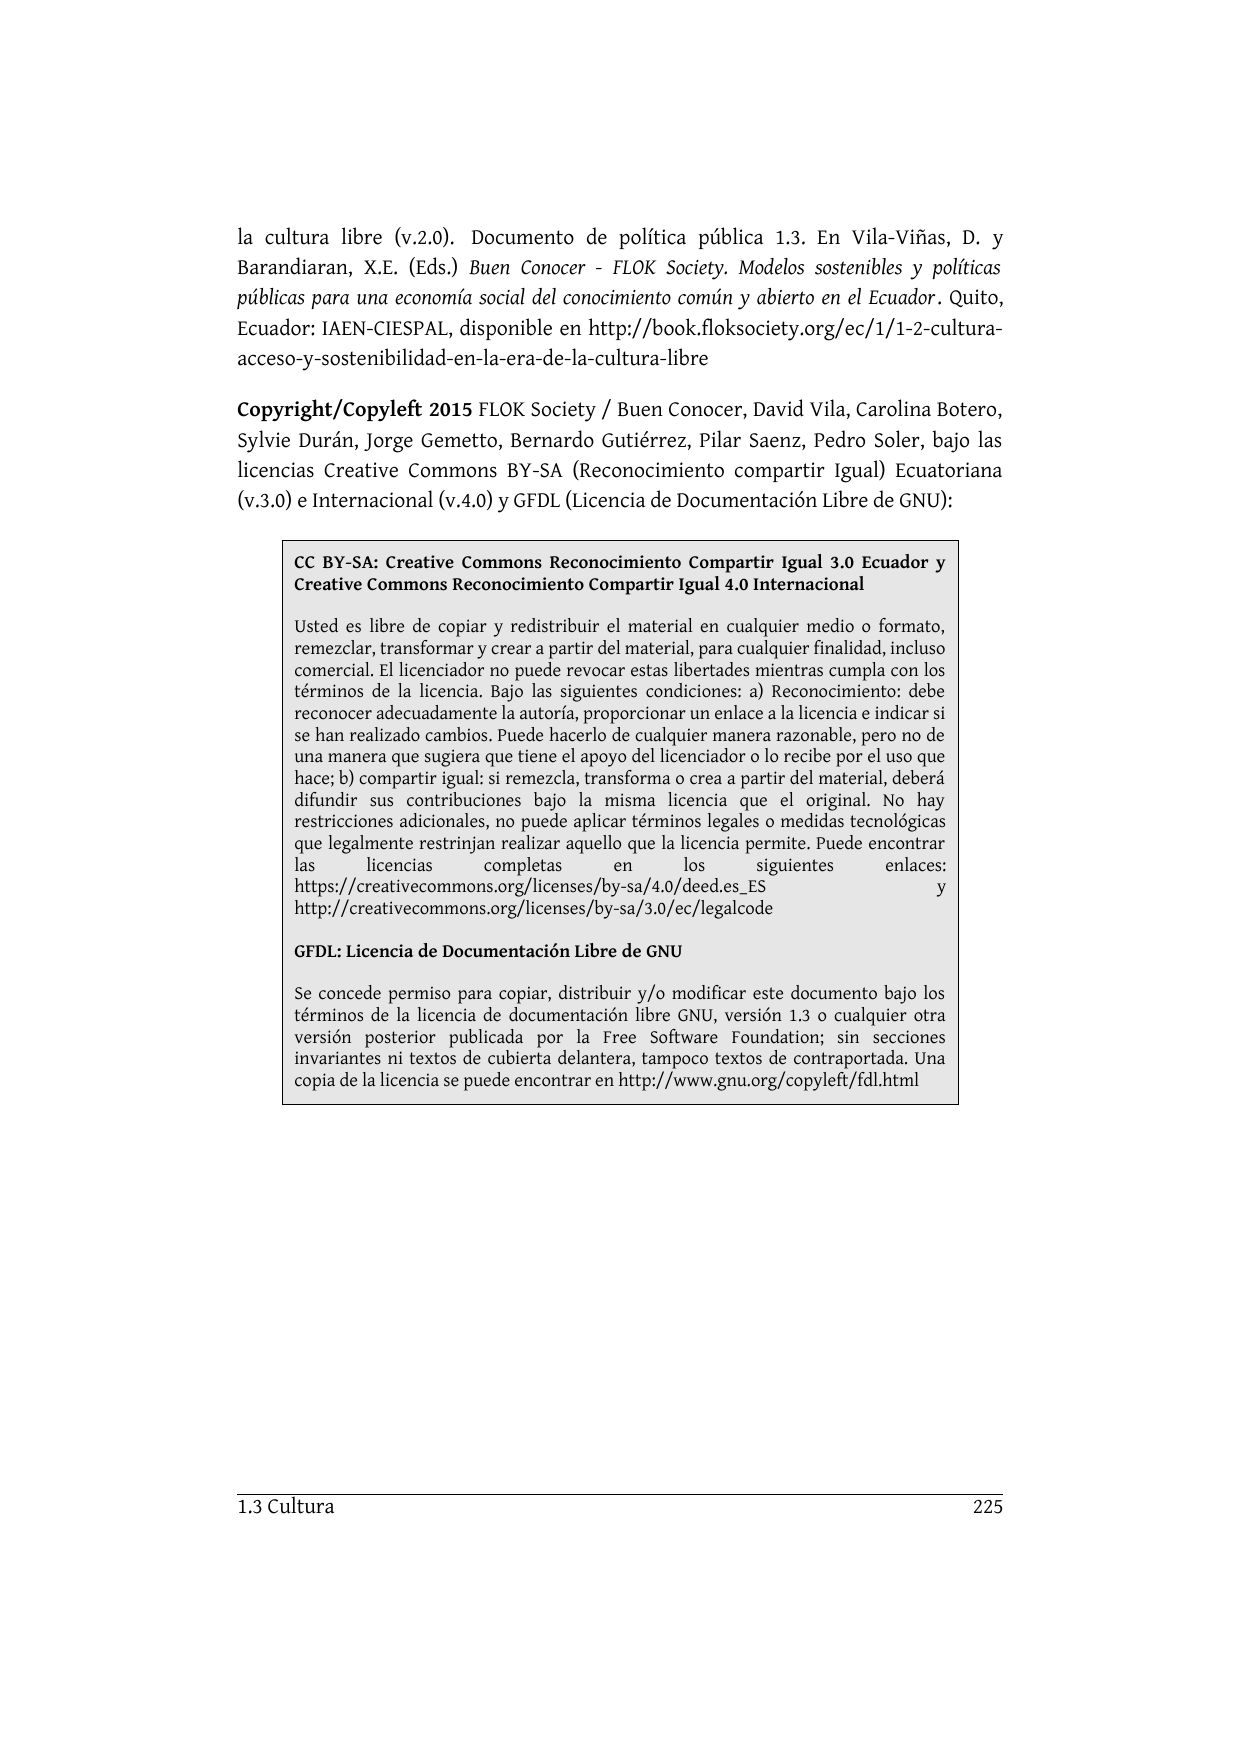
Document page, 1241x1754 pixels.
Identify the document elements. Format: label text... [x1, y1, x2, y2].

text Copyright/Copyleft 2015 FLOK Society / Buen Conocer, David Vila, Carolina Botero, Sylvie Durán, Jorge Gemetto, Bernardo Gutiérrez, Pilar Saenz, Pedro Soler, bajo las licencias Creative Commons BY-SA (Reconocimiento compartir Igual) Ecuatoriana (v.3.0) e Internacional (v.4.0) y GFDL (Licencia de Documentación Libre de GNU): [237, 398, 1003, 514]
text Se concede permiso para copiar, distribuir y/o modificar este documento bajo los términos de la licencia de documentación libre GNU, versión 1.3 o cualquier otra versión posterior publicada por la Free Software Foundation; sin secciones invariantes ni textos de cubierta delantera, tampoco textos de contraportada. Una copia de la licencia se puede encontrar en http://www.gnu.org/copyleft/fdl.html [283, 971, 958, 1104]
text GFDL: Licencia de Documentación Libre de GNU [283, 929, 958, 962]
text Usted es libre de copiar y redistribuir el material en cualquier medio o formato, remezclar, transformar y crear a partir del material, para cualquier finalidad, incluso comercial. El licenciador no puede revocar estas libertades mientras cumpla con los términos de la licencia. Bajo las siguientes condiciones: a) Reconocimiento: debe reconocer adecuadamente la autoría, proporcionar un enlace a la licencia e indicar si se han realizado cambios. Puede hacerlo de cualquier manera razonable, pero no de una manera que sugiera que tiene el apoyo del licenciador o lo recibe por el uso que hace; b) compartir igual: si remezcla, transforma o crea a partir del material, deberá difundir sus contribuciones bajo la misma licencia que el original. No hay restricciones adicionales, no puede aplicar términos legales o medidas tecnológicas que legalmente restrinjan realizar aquello que la licencia permite. Puede encontrar las licencias completas en los siguientes enlaces: https://creativecommons.org/licenses/by-sa/4.0/deed.es_ES y http://creativecommons.org/licenses/by-sa/3.0/ec/legalcode [283, 604, 958, 920]
text CC BY-SA: Creative Commons Reconocimiento Compartir Igual 3.0 Ecuador y Creative Commons Reconocimiento Compartir Igual 4.0 Internacional [283, 541, 958, 595]
text la cultura libre (v.2.0). Documento de política pública 1.3. En Vila-Viñas, D. y Barandiaran, X.E. (Eds.) Buen Conocer - FLOK Society. Modelos sostenibles y políticas públicas para una economía social del conocimiento común y abierto en el Ecuador. Quito, Ecuador: IAEN-CIESPAL, disponible en http://book.floksociety.org/ec/1/1-2-cultura-acceso-y-sostenibilidad-en-la-era-de-la-cultura-libre [237, 225, 1003, 372]
